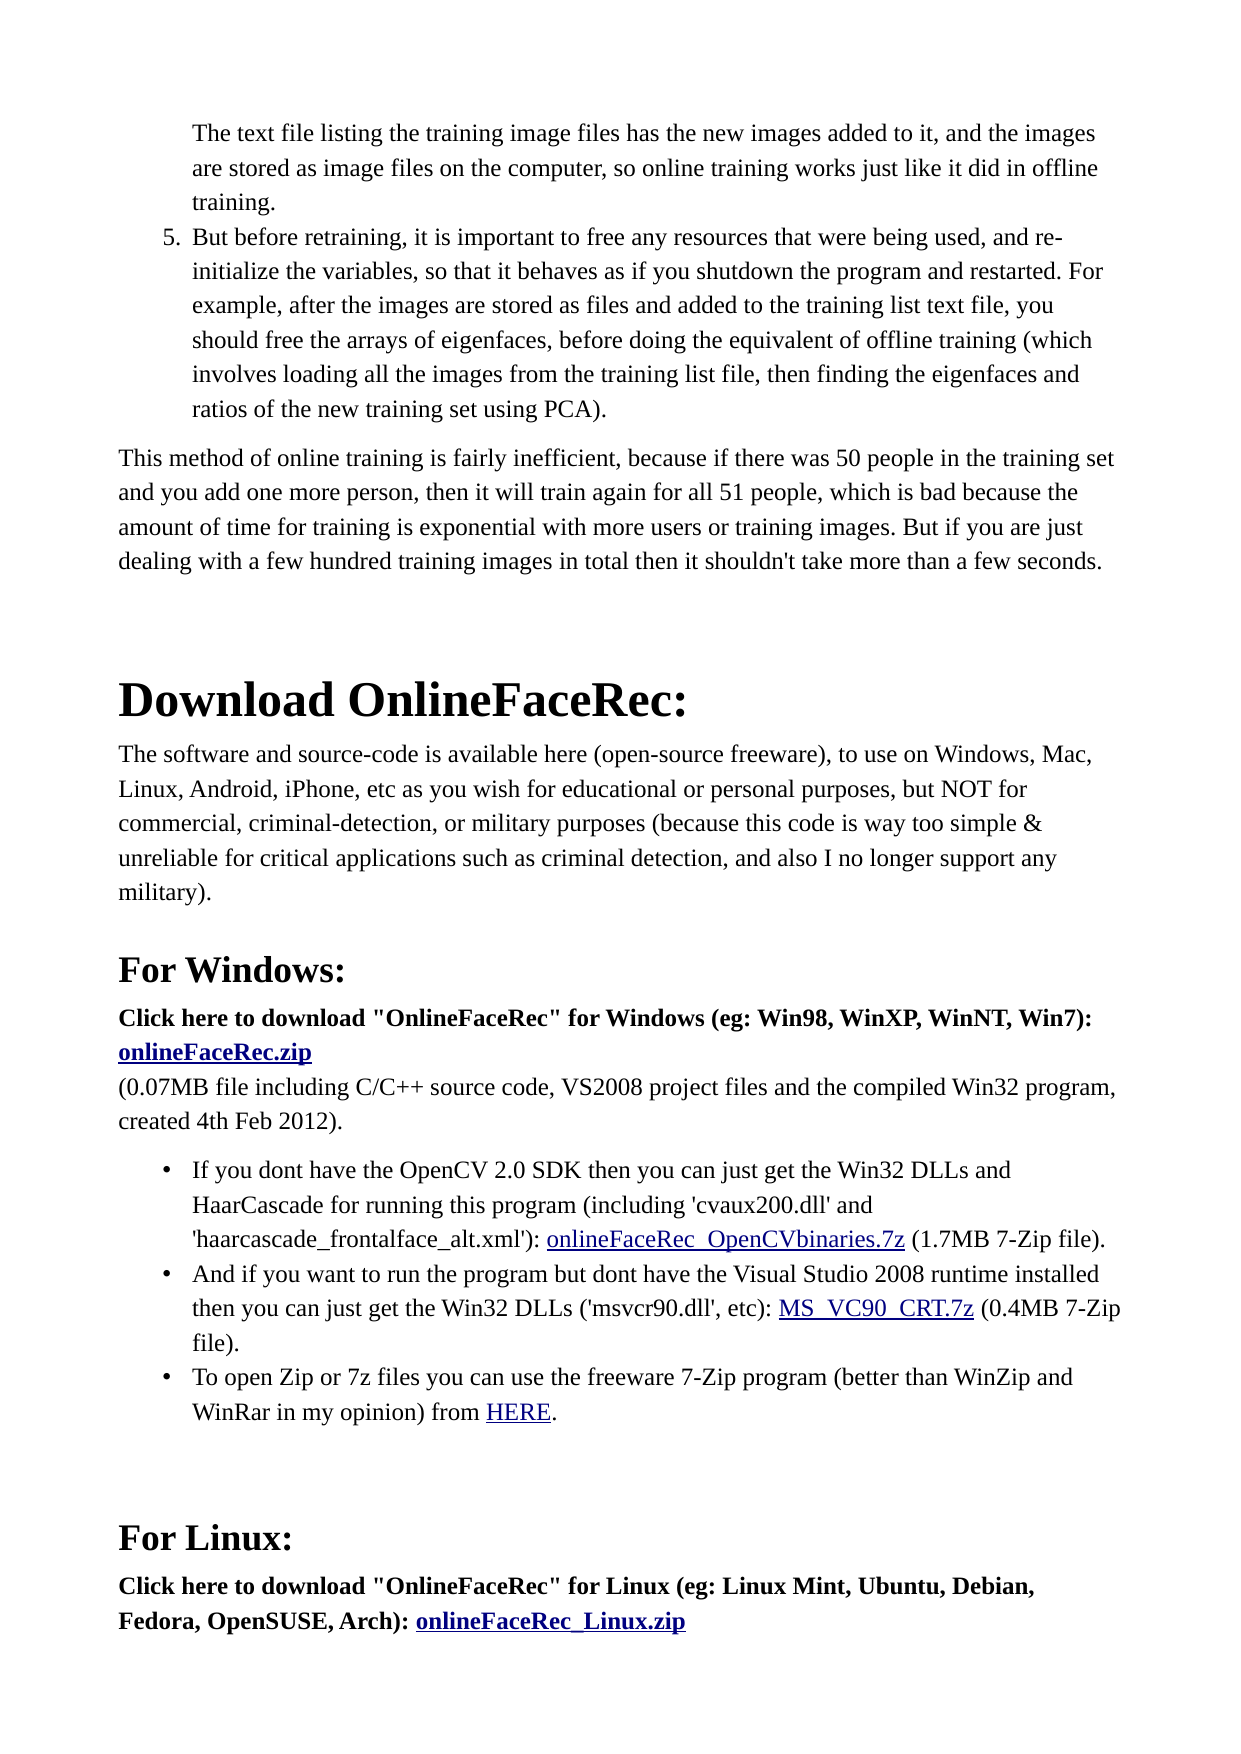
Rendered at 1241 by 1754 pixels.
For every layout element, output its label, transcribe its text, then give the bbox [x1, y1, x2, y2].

subtitle For Linux: [118, 1516, 1122, 1559]
subtitle For Windows: [118, 947, 1122, 991]
text Click here to download "OnlineFaceRec" for Windows (eg: Win98, WinXP, WinNT, Win7): onlineFaceRec.zip (0.07MB file including C/C++ source code, VS2008 project files and the compiled Win32 program, created 4th Feb 2012). [118, 1003, 1122, 1135]
list To open Zip or 7z files you can use the freeware 7-Zip program (better than WinZip and WinRar in my opinion) from HERE. [162, 1362, 1122, 1426]
text This method of online training is fairly inefficient, because if there was 50 people in the training set and you add one more person, then it will train again for all 51 people, which is bad because the amount of time for training is exponential with more users or training images. But if you are just dealing with a few hundred training images in total then it shouldn't take more than a few seconds. [118, 443, 1122, 575]
list If you dont have the OpenCV 2.0 SDK then you can just get the Win32 DLLs and HaarCascade for running this program (including 'cvaux200.dll' and 'haarcascade_frontalface_alt.xml'): onlineFaceRec_OpenCVbinaries.7z (1.7MB 7-Zip file). [162, 1156, 1122, 1253]
list The text file listing the training image files has the new images added to it, and the images are stored as image files on the computer, so online training works just like it did in offline training. [162, 118, 1122, 216]
text Click here to download "OnlineFaceRec" for Linux (eg: Linux Mint, Ubuntu, Debian, Fedora, OpenSUSE, Arch): onlineFaceRec_Linux.zip [118, 1571, 1122, 1635]
subtitle Download OnlineFaceRec: [118, 669, 1122, 727]
text The software and source-code is available here (open-source freeware), to use on Windows, Mac, Linux, Android, iPhone, etc as you wish for educational or personal purposes, but NOT for commercial, criminal-detection, or military purposes (because this code is way too simple & unreliable for critical applications such as criminal detection, and also I no longer support any military). [118, 739, 1122, 906]
list But before retraining, it is important to free any resources that were being used, and re-initialize the variables, so that it behaves as if you shutdown the program and restarted. For example, after the images are stored as files and added to the training list text file, you should free the arrays of eigenfaces, before doing the equivalent of offline training (which involves loading all the images from the training list file, then finding the eigenfaces and ratios of the new training set using PCA). [162, 222, 1122, 423]
list And if you want to run the program but dont have the Visual Studio 2008 runtime installed then you can just get the Win32 DLLs ('msvcr90.dll', etc): MS_VC90_CRT.7z (0.4MB 7-Zip file). [162, 1259, 1122, 1357]
